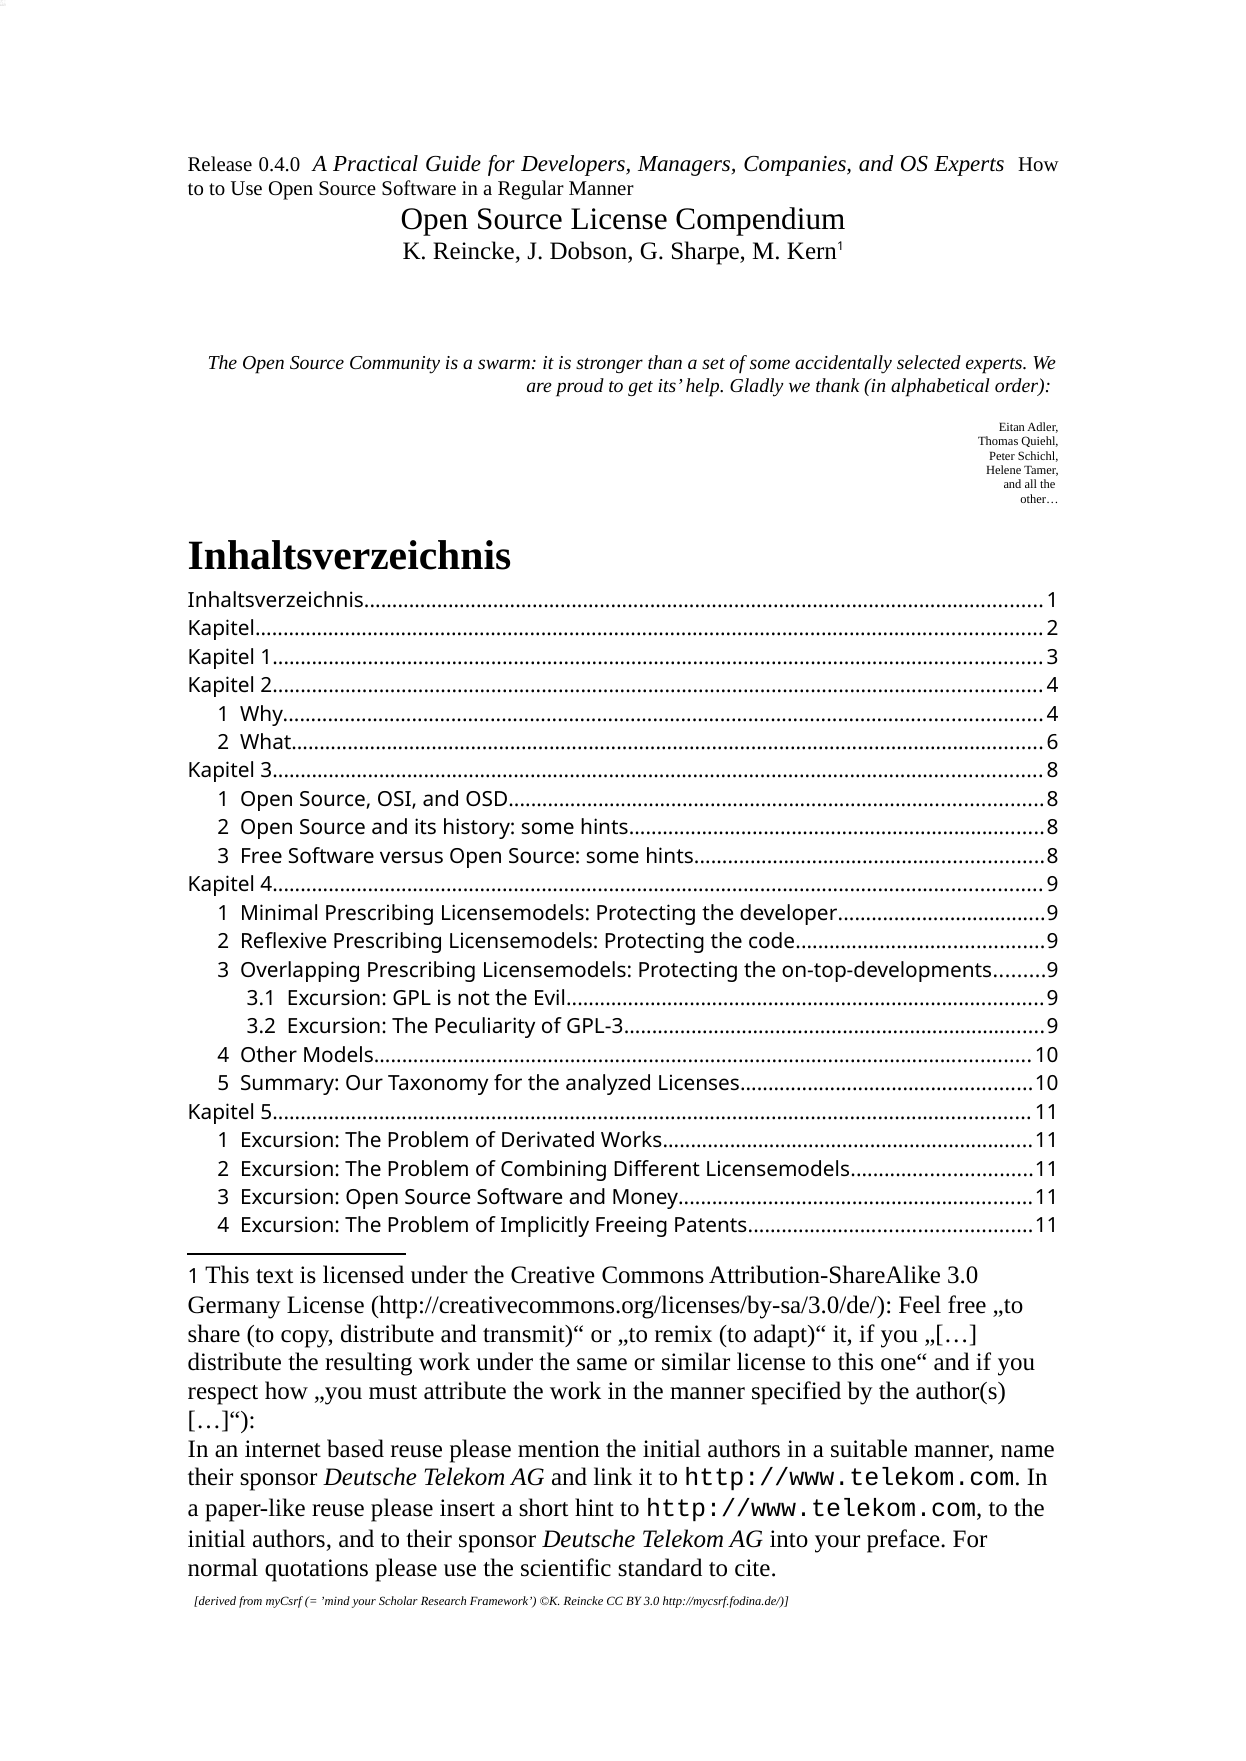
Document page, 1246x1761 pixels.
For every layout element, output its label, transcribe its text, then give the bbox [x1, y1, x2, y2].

text Kapitel 2 4 [187, 670, 1058, 699]
text 3.1 Excursion: GPL is not the Evil 9 [246, 983, 1058, 1012]
text Open Source License Compendium [187, 200, 1058, 236]
text 3.2 Excursion: The Peculiarity of GPL-3 9 [246, 1012, 1058, 1040]
text 4 Other Models 10 [217, 1040, 1058, 1068]
text 4 Excursion: The Problem of Implicitly Freeing Patents 11 [217, 1211, 1058, 1239]
text Kapitel 1 3 [187, 642, 1058, 670]
text The Open Source Community is a swarm: it is stronger than a set of some accidentally selected experts. We are proud to get its’ help. Gladly we thank (in alphabetical order): [187, 351, 1058, 397]
text Kapitel 4 9 [187, 869, 1058, 898]
text This text is licensed under the Creative Commons Attribution-ShareAlike 3.0 Germany License (http://creativecommons.org/licenses/by-sa/3.0/de/): Feel free „to share (to copy, distribute and transmit)“ or „to remix (to adapt)“ it, if you „[…] distribute the resulting work under the same or similar license to this one“ and if you respect how „you must attribute the work in the manner specified by the author(s) […]“): In an internet based reuse please mention the initial authors in a suitable manner, name their sponsor Deutsche Telekom AG and link it to http://www.telekom.com. In a paper-like reuse please insert a short hint to http://www.telekom.com, to the initial authors, and to their sponsor Deutsche Telekom AG into your preface. For normal quotations please use the scientific standard to cite. [derived from myCsrf (= ’mind your Scholar Research Framework’) ©K. Reincke CC BY 3.0 http://mycsrf.fodina.de/)] [187, 1261, 1058, 1610]
text 1 Excursion: The Problem of Derivated Works 11 [217, 1125, 1058, 1154]
text 1 Open Source, OSI, and OSD 8 [217, 784, 1058, 812]
text Release 0.4.0 A Practical Guide for Developers, Managers, Companies, and OS Experts How to to Use Open Source Software in a Regular Manner [187, 150, 1058, 200]
text Peter Schichl, [187, 448, 1058, 463]
text and all the [187, 477, 1058, 491]
text 3 Excursion: Open Source Software and Money 11 [217, 1182, 1058, 1211]
text Eitan Adler, [187, 419, 1058, 434]
text Kapitel 5 11 [187, 1097, 1058, 1125]
text 1 Minimal Prescribing Licensemodels: Protecting the developer 9 [217, 898, 1058, 926]
text other… [187, 491, 1058, 506]
text Helene Tamer, [187, 463, 1058, 477]
text 2 Reflexive Prescribing Licensemodels: Protecting the code 9 [217, 926, 1058, 955]
text 5 Summary: Our Taxonomy for the analyzed Licenses 10 [217, 1068, 1058, 1097]
text Kapitel 3 8 [187, 756, 1058, 784]
text 2 Open Source and its history: some hints 8 [217, 812, 1058, 841]
text K. Reincke, J. Dobson, G. Sharpe, M. Kern [187, 236, 1058, 266]
text 3 Free Software versus Open Source: some hints 8 [217, 841, 1058, 869]
text 2 Excursion: The Problem of Combining Different Licensemodels 11 [217, 1154, 1058, 1182]
text Thomas Quiehl, [187, 434, 1058, 448]
text 3 Overlapping Prescribing Licensemodels: Protecting the on-top-developments 9 [217, 955, 1058, 983]
text 1 Why 4 [217, 699, 1058, 727]
text 2 What 6 [217, 727, 1058, 756]
subtitle Inhaltsverzeichnis [187, 531, 1058, 579]
text Inhaltsverzeichnis 1 [187, 585, 1058, 613]
text Kapitel 2 [187, 613, 1058, 642]
